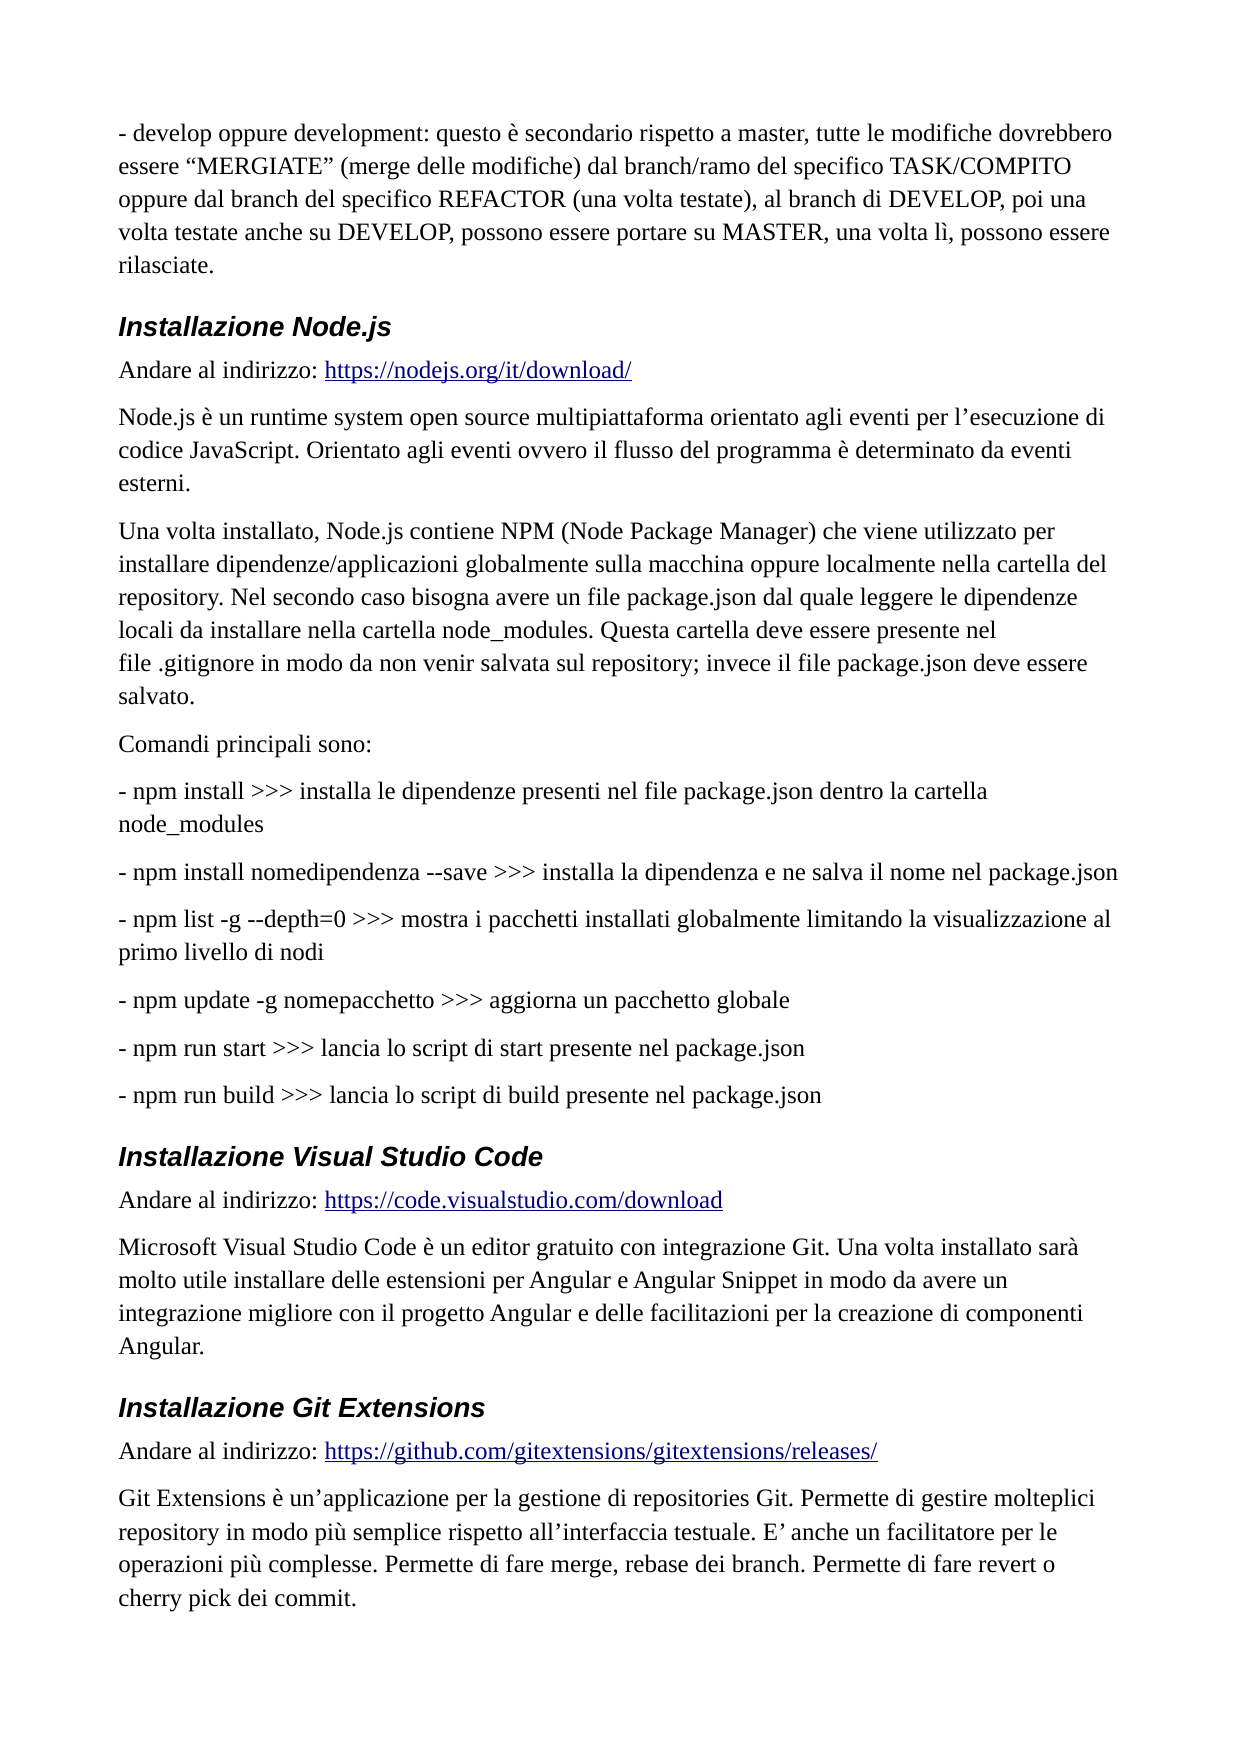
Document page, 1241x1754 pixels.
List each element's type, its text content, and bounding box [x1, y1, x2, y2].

text - npm run build >>> lancia lo script di build presente nel package.json [118, 1080, 1122, 1109]
text Una volta installato, Node.js contiene NPM (Node Package Manager) che viene utilizzato per installare dipendenze/applicazioni globalmente sulla macchina oppure localmente nella cartella del repository. Nel secondo caso bisogna avere un file package.json dal quale leggere le dipendenze locali da installare nella cartella node_modules. Questa cartella deve essere presente nel file .gitignore in modo da non venir salvata sul repository; invece il file package.json deve essere salvato. [118, 516, 1122, 710]
text Andare al indirizzo: https://nodejs.org/it/download/ [118, 355, 1122, 383]
text - develop oppure development: questo è secondario rispetto a master, tutte le modifiche dovrebbero essere “MERGIATE” (merge delle modifiche) dal branch/ramo del specifico TASK/COMPITO oppure dal branch del specifico REFACTOR (una volta testate), al branch di DEVELOP, poi una volta testate anche su DEVELOP, possono essere portare su MASTER, una volta lì, possono essere rilasciate. [118, 118, 1122, 279]
text Microsoft Visual Studio Code è un editor gratuito con integrazione Git. Una volta installato sarà molto utile installare delle estensioni per Angular e Angular Snippet in modo da avere un integrazione migliore con il progetto Angular e delle facilitazioni per la creazione di componenti Angular. [118, 1232, 1122, 1360]
text - npm list -g --depth=0 >>> mostra i pacchetti installati globalmente limitando la visualizzazione al primo livello di nodi [118, 904, 1122, 966]
text Comandi principali sono: [118, 729, 1122, 757]
text Andare al indirizzo: https://github.com/gitextensions/gitextensions/releases/ [118, 1436, 1122, 1465]
text Node.js è un runtime system open source multipiattaforma orientato agli eventi per l’esecuzione di codice JavaScript. Orientato agli eventi ovvero il flusso del programma è determinato da eventi esterni. [118, 402, 1122, 497]
text Andare al indirizzo: https://code.visualstudio.com/download [118, 1185, 1122, 1213]
text - npm install nomedipendenza --save >>> installa la dipendenza e ne salva il nome nel package.json [118, 857, 1122, 886]
subtitle Installazione Visual Studio Code [118, 1140, 1122, 1172]
text - npm run start >>> lancia lo script di start presente nel package.json [118, 1033, 1122, 1061]
subtitle Installazione Node.js [118, 310, 1122, 342]
text - npm update -g nomepacchetto >>> aggiorna un pacchetto globale [118, 985, 1122, 1014]
subtitle Installazione Git Extensions [118, 1392, 1122, 1423]
text Git Extensions è un’applicazione per la gestione di repositories Git. Permette di gestire molteplici repository in modo più semplice rispetto all’interfaccia testuale. E’ anche un facilitatore per le operazioni più complesse. Permette di fare merge, rebase dei branch. Permette di fare revert o cherry pick dei commit. [118, 1483, 1122, 1611]
text - npm install >>> installa le dipendenze presenti nel file package.json dentro la cartella node_modules [118, 776, 1122, 838]
